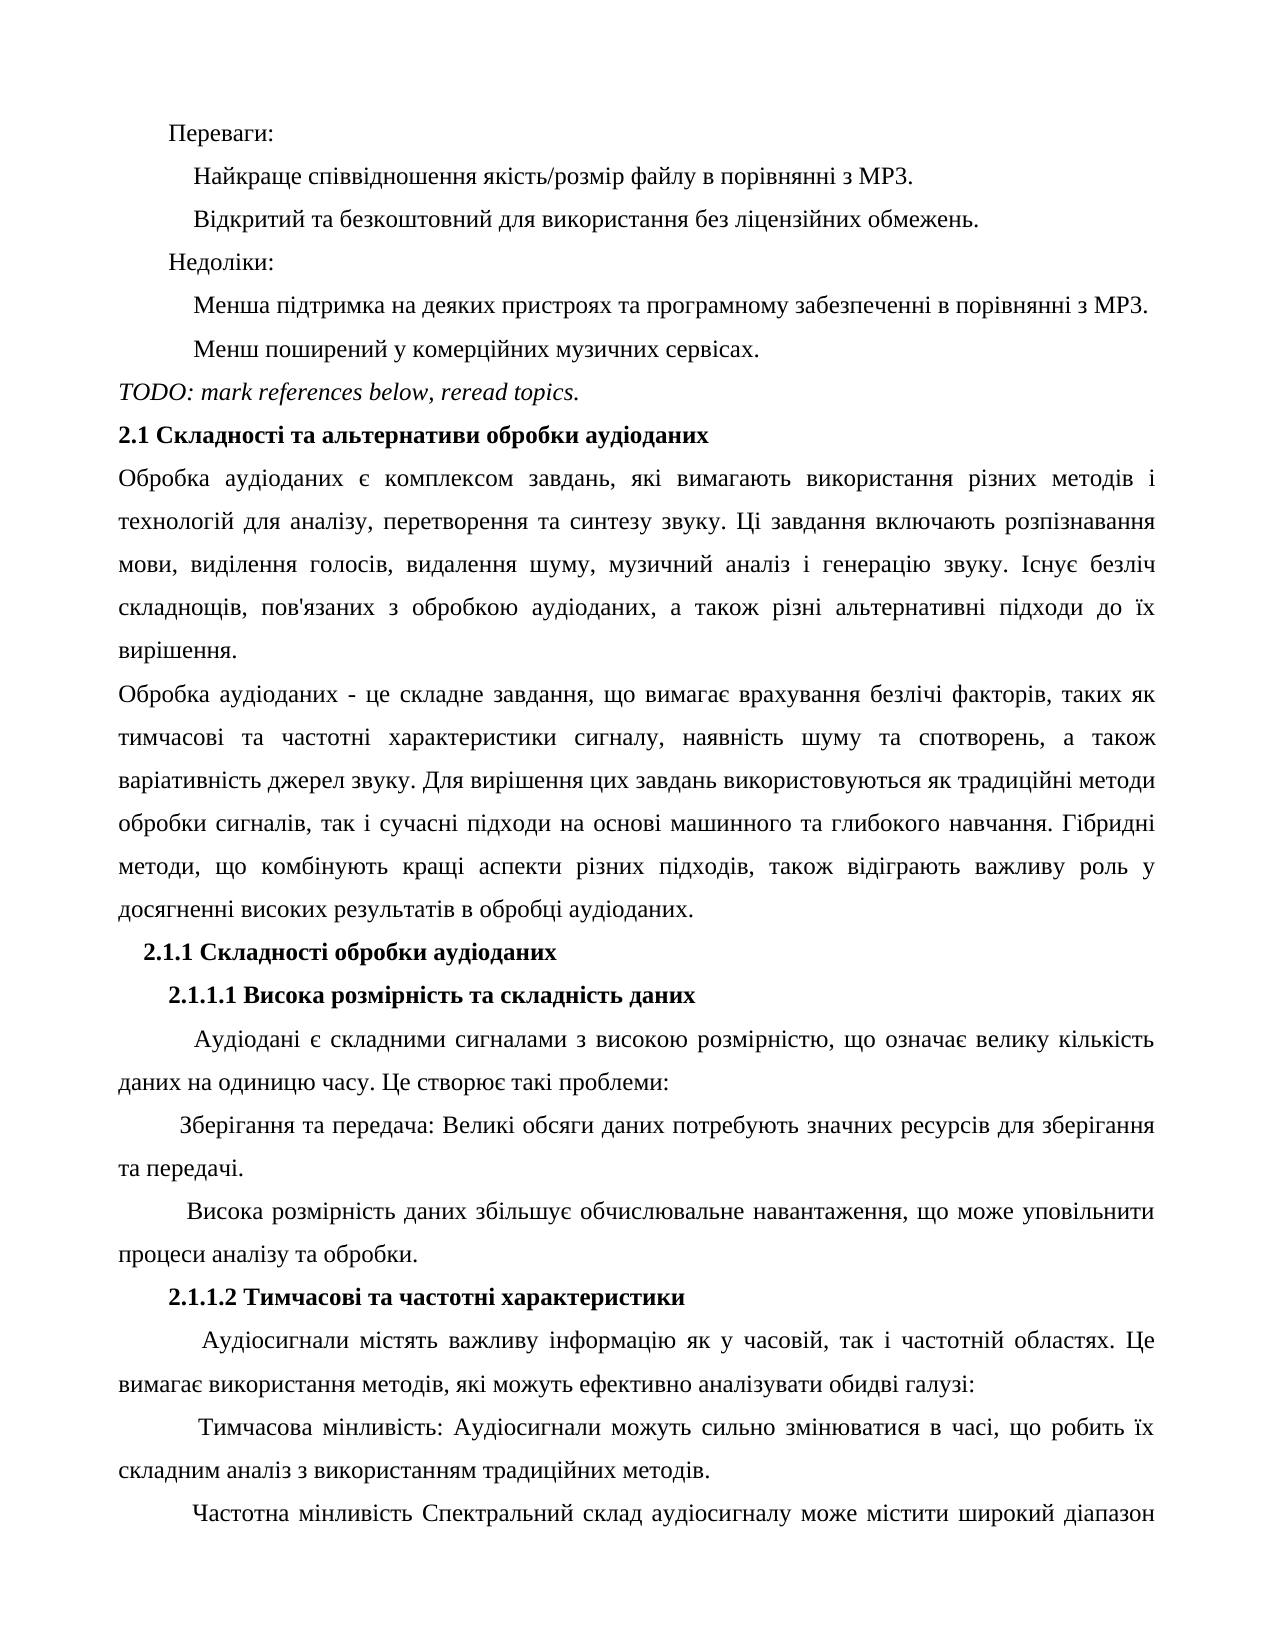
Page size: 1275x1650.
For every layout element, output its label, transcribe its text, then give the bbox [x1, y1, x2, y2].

text Переваги: [118, 118, 1157, 147]
text Тимчасова мінливість: Аудіосигнали можуть сильно змінюватися в часі, що робить їх складним аналіз з використанням традиційних методів. [118, 1412, 1157, 1484]
text 2.1.1.1 Висока розмірність та складність даних [118, 981, 1157, 1009]
text Недоліки: [118, 247, 1157, 276]
text Частотна мінливість Спектральний склад аудіосигналу може містити широкий діапазон [118, 1498, 1157, 1527]
text Відкритий та безкоштовний для використання без ліцензійних обмежень. [118, 204, 1157, 233]
text Найкраще співвідношення якість/розмір файлу в порівнянні з MP3. [118, 161, 1157, 190]
text 2.1.1 Складності обробки аудіоданих [118, 937, 1157, 966]
text Менш поширений у комерційних музичних сервісах. [118, 334, 1157, 362]
text Обробка аудіоданих є комплексом завдань, які вимагають використання різних методів і технологій для аналізу, перетворення та синтезу звуку. Ці завдання включають розпізнавання мови, виділення голосів, видалення шуму, музичний аналіз і генерацію звуку. Існує безліч складнощів, пов'язаних з обробкою аудіоданих, а також різні альтернативні підходи до їх вирішення. [118, 463, 1157, 664]
text Обробка аудіоданих - це складне завдання, що вимагає врахування безлічі факторів, таких як тимчасові та частотні характеристики сигналу, наявність шуму та спотворень, а також варіативність джерел звуку. Для вирішення цих завдань використовуються як традиційні методи обробки сигналів, так і сучасні підходи на основі машинного та глибокого навчання. Гібридні методи, що комбінують кращі аспекти різних підходів, також відіграють важливу роль у досягненні високих результатів в обробці аудіоданих. [118, 679, 1157, 923]
text 2.1 Складності та альтернативи обробки аудіоданих [118, 420, 1157, 449]
text TODO: mark references below, reread topics. [118, 377, 1157, 406]
text Висока розмірність даних збільшує обчислювальне навантаження, що може уповільнити процеси аналізу та обробки. [118, 1196, 1157, 1268]
text Аудіодані є складними сигналами з високою розмірністю, що означає велику кількість даних на одиницю часу. Це створює такі проблеми: [118, 1024, 1157, 1096]
text Зберігання та передача: Великі обсяги даних потребують значних ресурсів для зберігання та передачі. [118, 1110, 1157, 1182]
text Менша підтримка на деяких пристроях та програмному забезпеченні в порівнянні з MP3. [118, 291, 1157, 319]
text 2.1.1.2 Тимчасові та частотні характеристики [118, 1282, 1157, 1311]
text Аудіосигнали містять важливу інформацію як у часовій, так і частотній областях. Це вимагає використання методів, які можуть ефективно аналізувати обидві галузі: [118, 1326, 1157, 1397]
